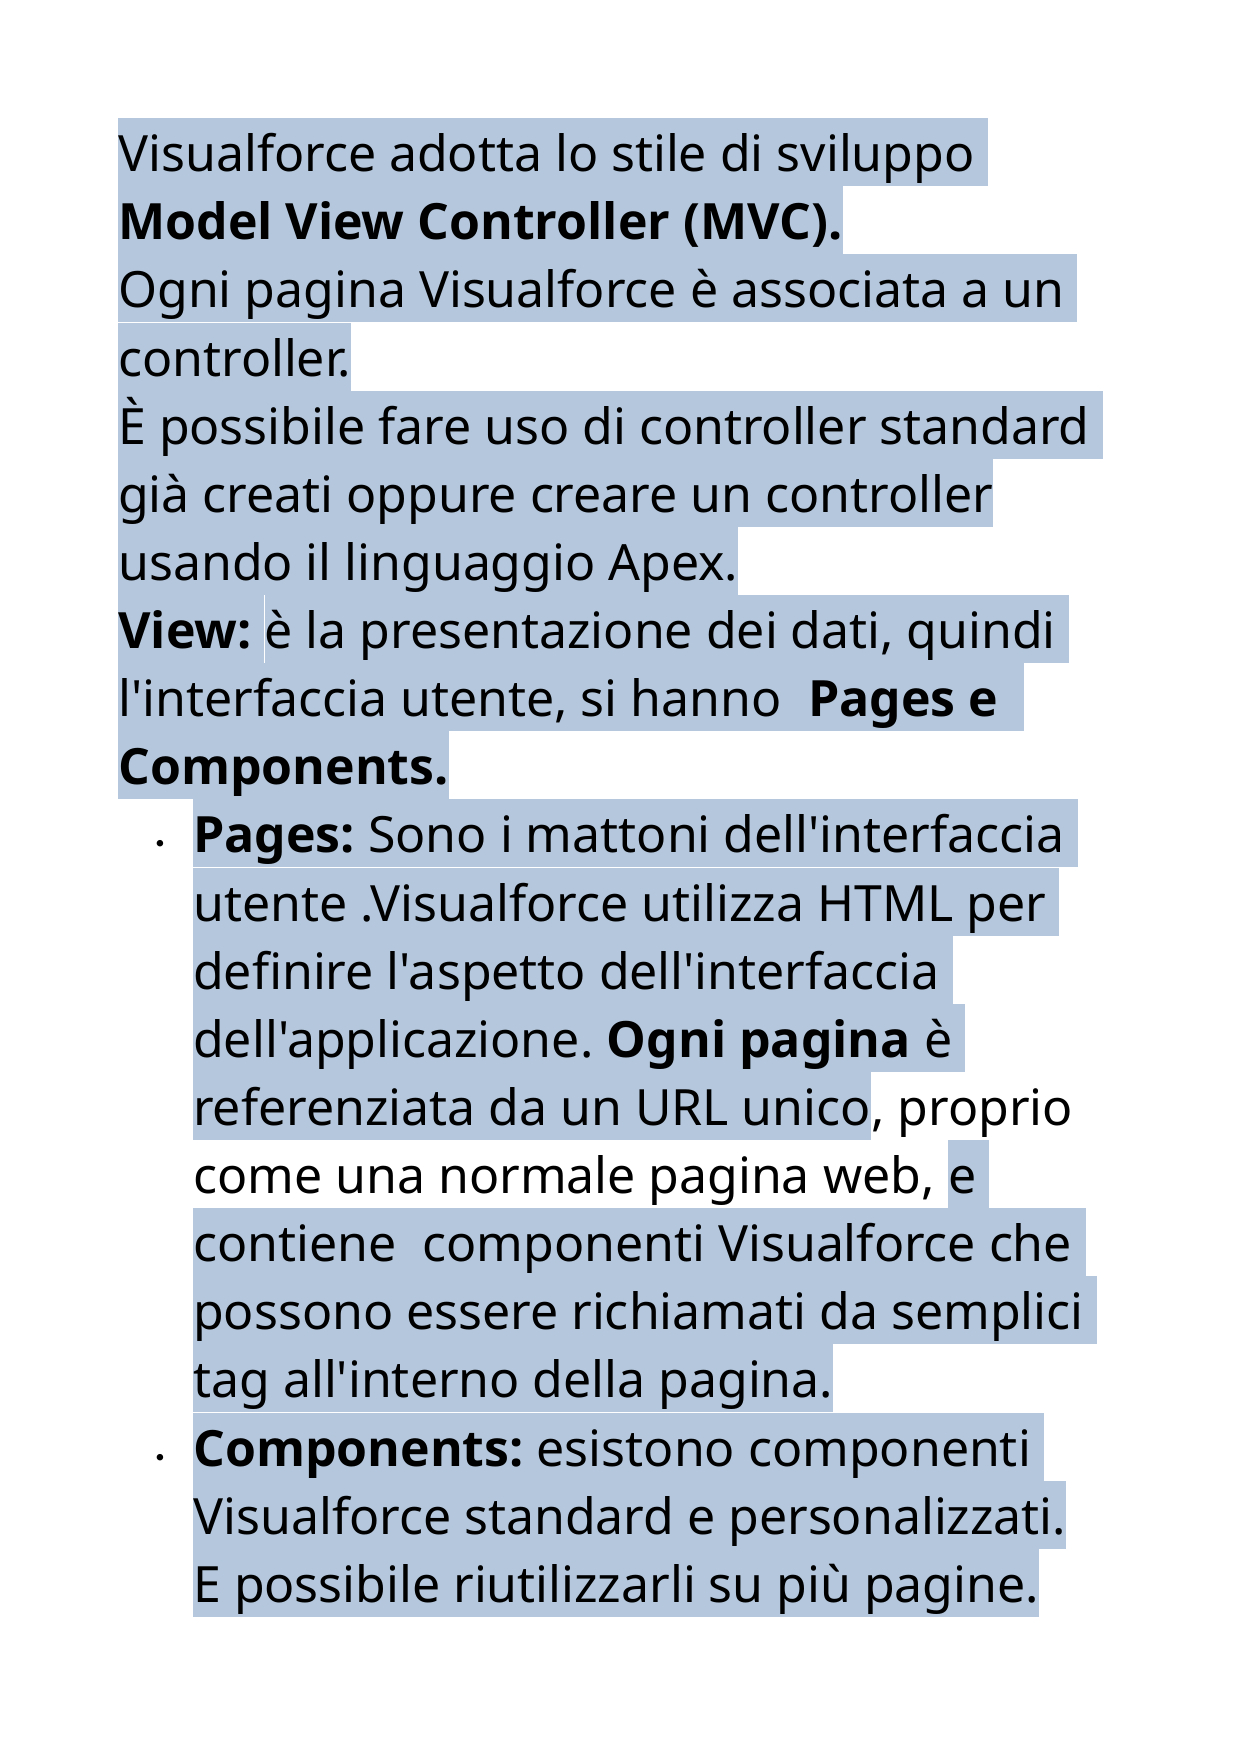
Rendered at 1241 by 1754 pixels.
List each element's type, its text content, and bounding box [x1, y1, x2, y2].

list Components: esistono componenti Visualforce standard e personalizzati. [156, 1412, 1122, 1549]
text usando il linguaggio Apex. [118, 527, 1122, 595]
text Ogni pagina Visualforce è associata a un controller. [118, 254, 1122, 391]
text Visualforce adotta lo stile di sviluppo Model View Controller (MVC). [118, 118, 1122, 254]
text View: è la presentazione dei dati, quindi l'interfaccia utente, si hanno Pages e Components. [118, 595, 1122, 799]
text È possibile fare uso di controller standard già creati oppure creare un controller [118, 391, 1122, 527]
list E possibile riutilizzarli su più pagine. [156, 1549, 1122, 1617]
list Pages: Sono i mattoni dell'interfaccia utente .Visualforce utilizza HTML per definire l'aspetto dell'interfaccia dell'applicazione. Ogni pagina è referenziata da un URL unico, proprio come una normale pagina web, e contiene componenti Visualforce che possono essere richiamati da semplici tag all'interno della pagina. [156, 799, 1122, 1412]
